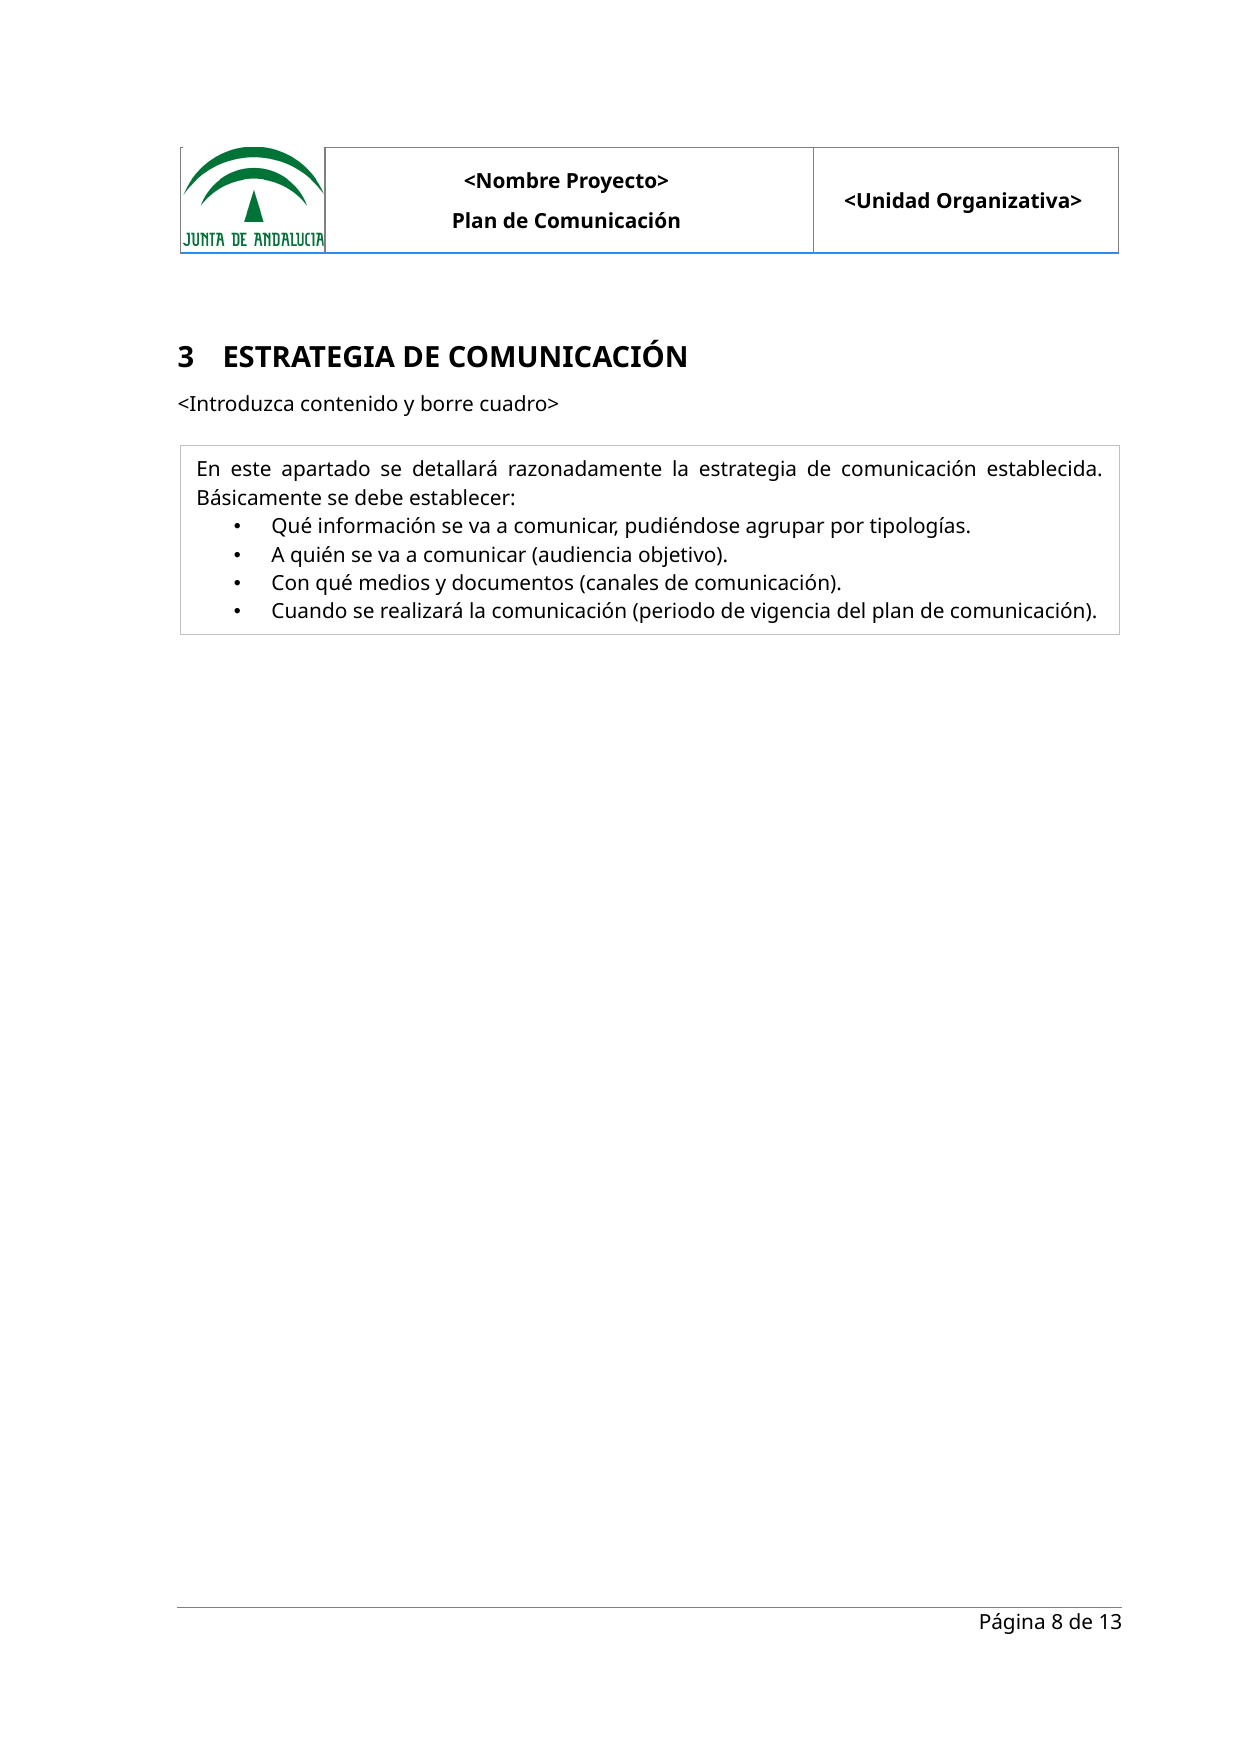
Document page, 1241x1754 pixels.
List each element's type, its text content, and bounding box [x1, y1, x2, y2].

list A quién se va a comunicar (audiencia objetivo). [234, 540, 1104, 568]
picture [183, 147, 324, 246]
list Con qué medios y documentos (canales de comunicación). [234, 568, 1104, 597]
text <Introduzca contenido y borre cuadro> [177, 389, 1122, 417]
text En este apartado se detallará razonadamente la estrategia de comunicación establecida. Básicamente se debe establecer: [196, 454, 1104, 511]
list Qué información se va a comunicar, pudiéndose agrupar por tipologías. [234, 511, 1104, 540]
list Cuando se realizará la comunicación (periodo de vigencia del plan de comunicación). [234, 597, 1104, 625]
subtitle ESTRATEGIA DE COMUNICACIÓN [177, 336, 1122, 376]
